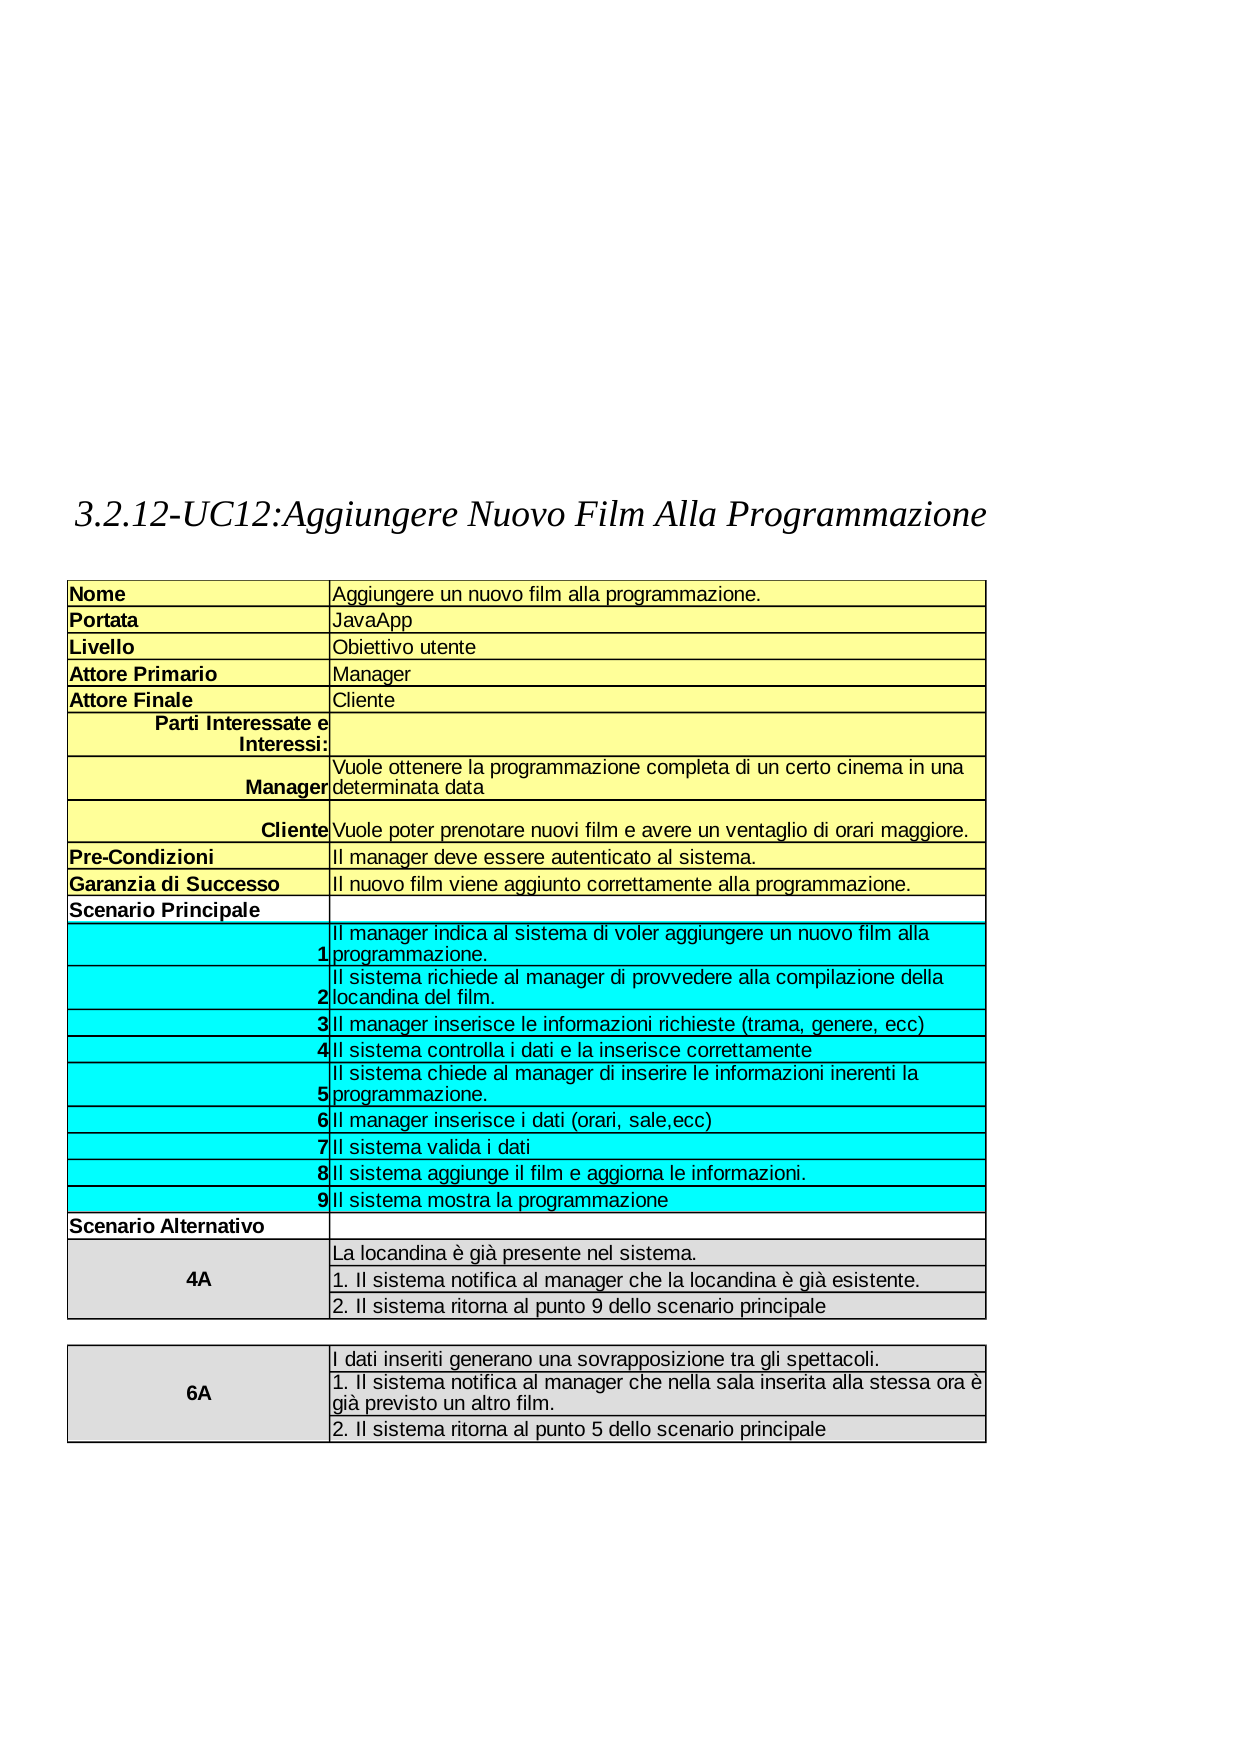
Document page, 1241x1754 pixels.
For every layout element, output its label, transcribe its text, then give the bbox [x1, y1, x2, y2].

text 3.2.12-UC12:Aggiungere Nuovo Film Alla Programmazione [75, 491, 1165, 534]
